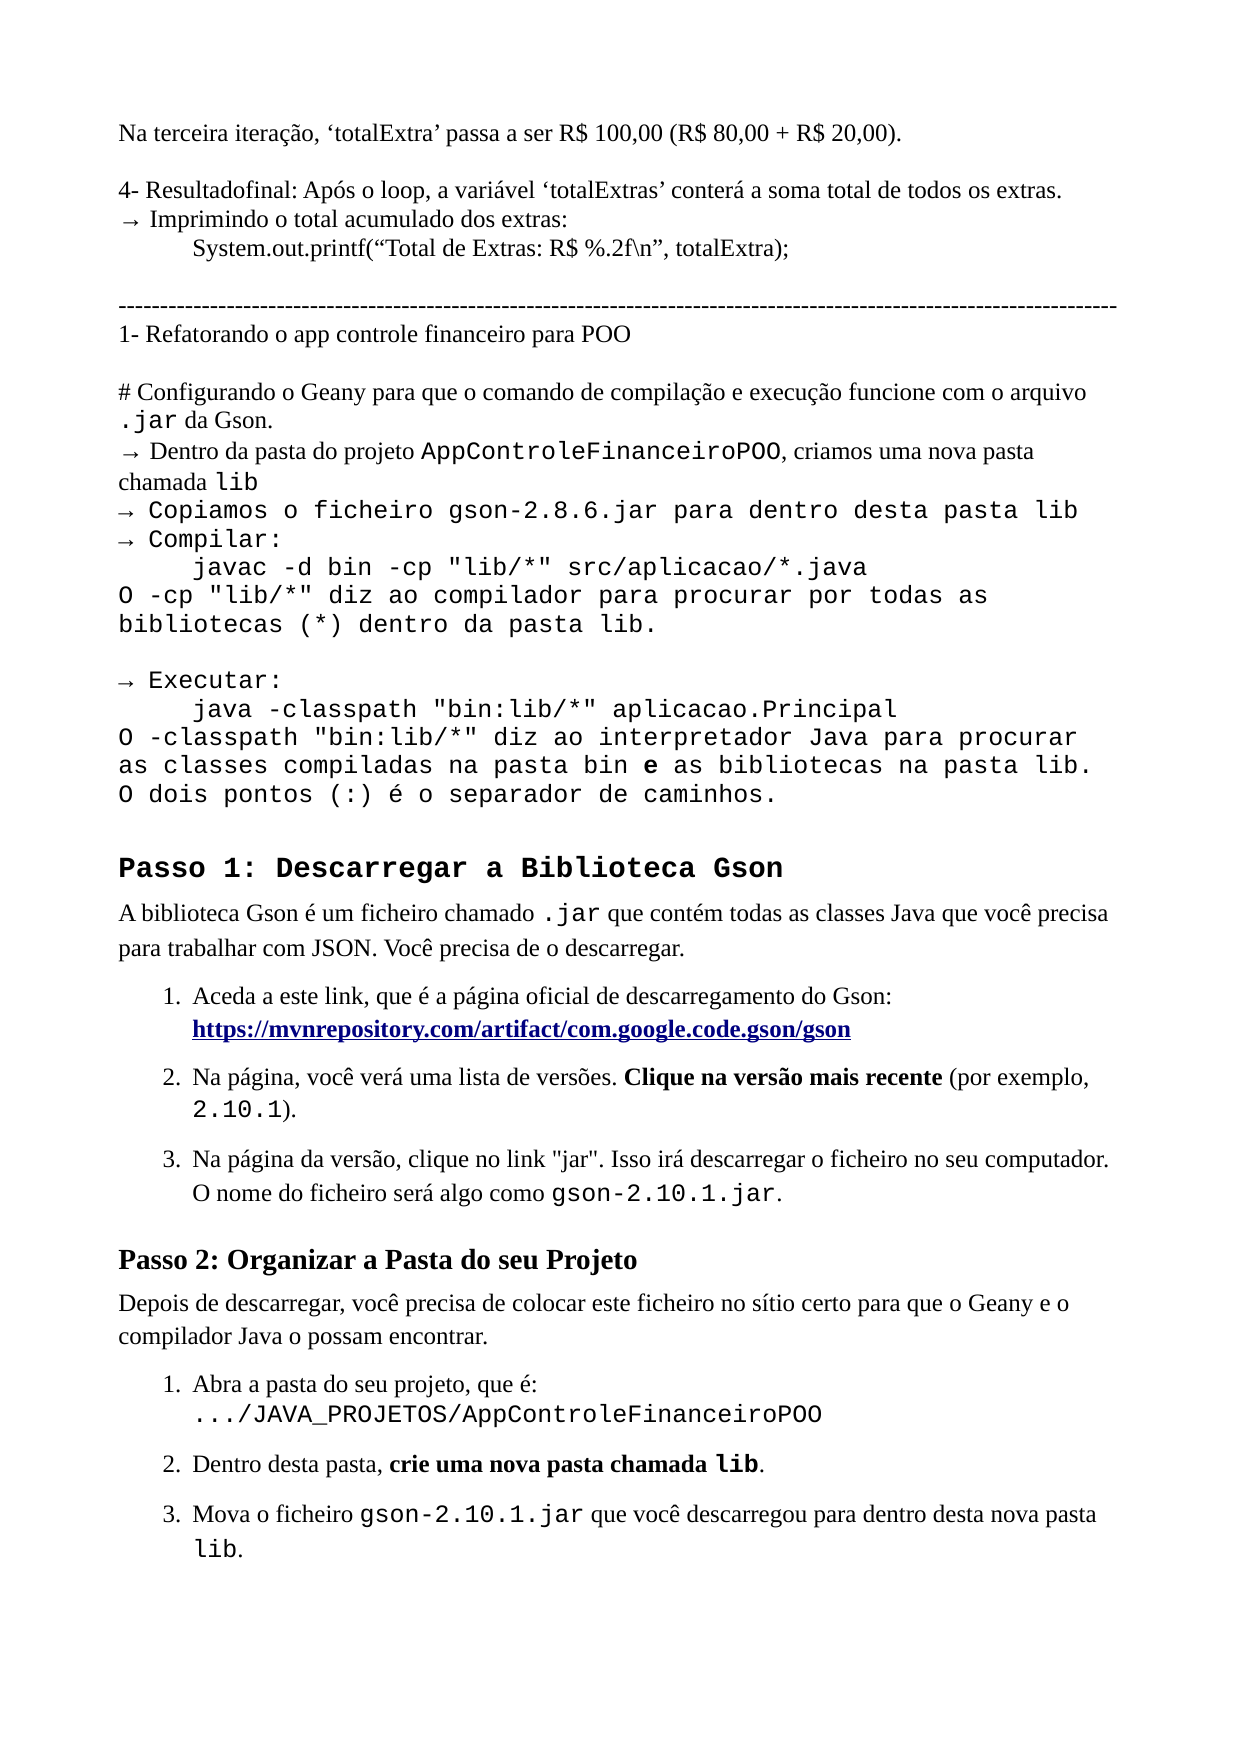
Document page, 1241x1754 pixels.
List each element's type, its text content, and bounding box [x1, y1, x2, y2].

list Abra a pasta do seu projeto, que é: .../JAVA_PROJETOS/AppControleFinanceiroPOO [162, 1369, 1122, 1430]
text javac -d bin -cp "lib/*" src/aplicacao/*.java [118, 555, 1122, 583]
text A biblioteca Gson é um ficheiro chamado .jar que contém todas as classes Java que você precisa para trabalhar com JSON. Você precisa de o descarregar. [118, 898, 1122, 962]
text Na terceira iteração, ‘totalExtra’ passa a ser R$ 100,00 (R$ 80,00 + R$ 20,00). [118, 118, 1122, 147]
subtitle Passo 1: Descarregar a Biblioteca Gson [118, 853, 1122, 886]
text → Dentro da pasta do projeto AppControleFinanceiroPOO, criamos uma nova pasta chamada lib [118, 436, 1122, 498]
text 4- Resultadofinal: Após o loop, a variável ‘totalExtras’ conterá a soma total de todos os extras. [118, 176, 1122, 204]
text O -cp "lib/*" diz ao compilador para procurar por todas as bibliotecas (*) dentro da pasta lib. [118, 583, 1122, 640]
text → Copiamos o ficheiro gson-2.8.6.jar para dentro desta pasta lib [118, 498, 1122, 526]
text System.out.printf(“Total de Extras: R$ %.2f\n”, totalExtra); [118, 233, 1122, 262]
subtitle Passo 2: Organizar a Pasta do seu Projeto [118, 1242, 1122, 1276]
text # Configurando o Geany para que o comando de compilação e execução funcione com o arquivo .jar da Gson. [118, 377, 1122, 436]
text ------------------------------------------------------------------------------------------------------------------------ [118, 291, 1122, 319]
list Dentro desta pasta, crie uma nova pasta chamada lib. [162, 1449, 1122, 1480]
text → Executar: [118, 668, 1122, 696]
list Aceda a este link, que é a página oficial de descarregamento do Gson: https://mvnrepository.com/artifact/com.google.code.gson/gson [162, 981, 1122, 1043]
text O -classpath "bin:lib/*" diz ao interpretador Java para procurar as classes compiladas na pasta bin e as bibliotecas na pasta lib. O dois pontos (:) é o separador de caminhos. [118, 725, 1122, 810]
list Mova o ficheiro gson-2.10.1.jar que você descarregou para dentro desta nova pasta lib. [162, 1499, 1122, 1565]
text 1- Refatorando o app controle financeiro para POO [118, 319, 1122, 348]
text java -classpath "bin:lib/*" aplicacao.Principal [118, 696, 1122, 725]
text Depois de descarregar, você precisa de colocar este ficheiro no sítio certo para que o Geany e o compilador Java o possam encontrar. [118, 1288, 1122, 1350]
text → Compilar: [118, 526, 1122, 555]
text → Imprimindo o total acumulado dos extras: [118, 204, 1122, 233]
list Na página, você verá uma lista de versões. Clique na versão mais recente (por exemplo, 2.10.1). [162, 1062, 1122, 1125]
list Na página da versão, clique no link "jar". Isso irá descarregar o ficheiro no seu computador. O nome do ficheiro será algo como gson-2.10.1.jar. [162, 1144, 1122, 1208]
